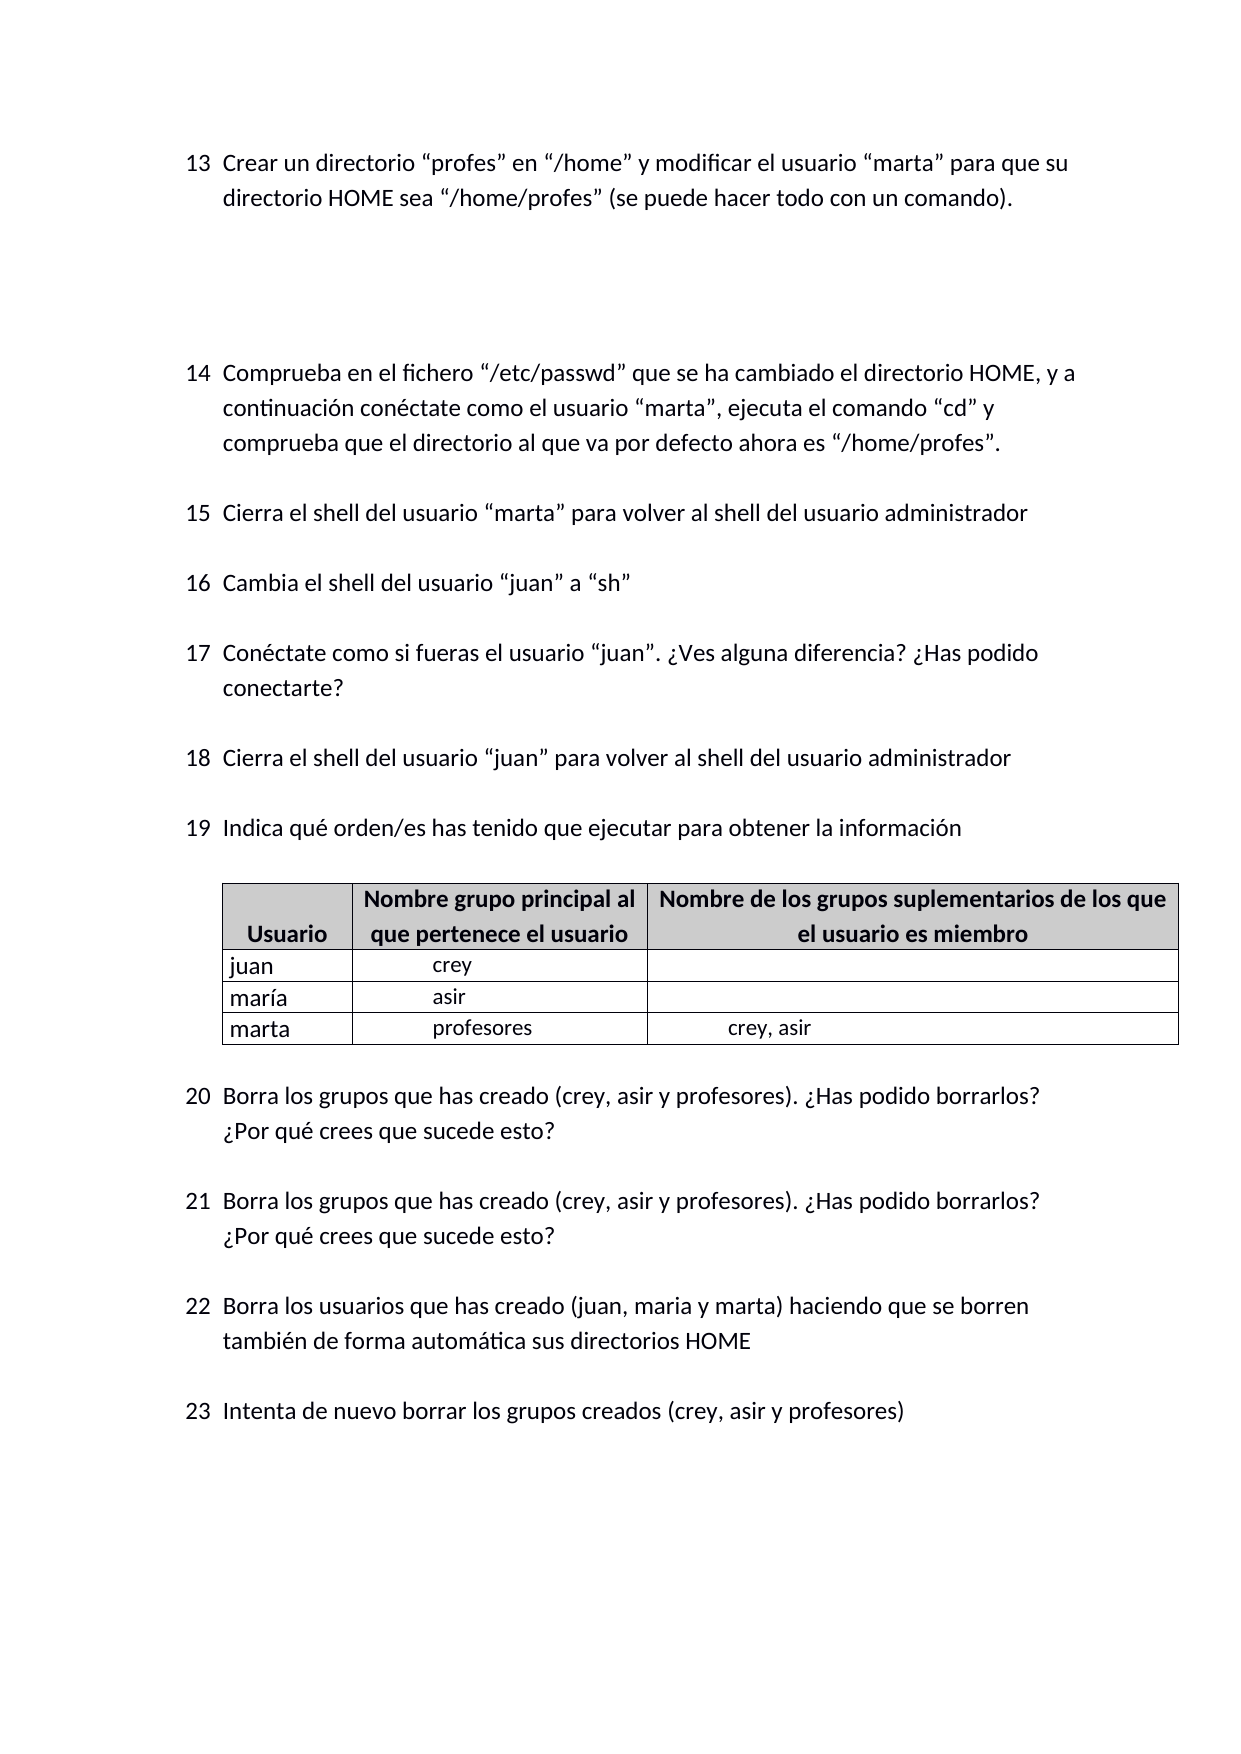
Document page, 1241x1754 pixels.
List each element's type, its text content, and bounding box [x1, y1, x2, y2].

list Indica qué orden/es has tenido que ejecutar para obtener la información [185, 813, 1093, 843]
list Cierra el shell del usuario “marta” para volver al shell del usuario administrador [185, 498, 1093, 528]
table_cell asir [353, 982, 647, 1012]
table_header Usuario [223, 884, 352, 949]
list Crear un directorio “profes” en “/home” y modificar el usuario “marta” para que su directorio HOME sea “/home/profes” (se puede hacer todo con un comando). [185, 148, 1093, 213]
table_cell juan [223, 950, 352, 981]
list Cambia el shell del usuario “juan” a “sh” [185, 568, 1093, 598]
table_cell maría [223, 982, 352, 1012]
table_cell crey, asir [648, 1013, 1178, 1044]
table_cell profesores [353, 1013, 647, 1044]
list Conéctate como si fueras el usuario “juan”. ¿Ves alguna diferencia? ¿Has podido conectarte? [185, 638, 1093, 703]
table_header Nombre de los grupos suplementarios de los que el usuario es miembro [648, 884, 1178, 949]
table_cell marta [223, 1013, 352, 1044]
table_cell [648, 982, 1178, 1012]
list Borra los usuarios que has creado (juan, maria y marta) haciendo que se borren también de forma automática sus directorios HOME [185, 1290, 1093, 1355]
list Intenta de nuevo borrar los grupos creados (crey, asir y profesores) [185, 1395, 1093, 1425]
table_header Nombre grupo principal al que pertenece el usuario [353, 884, 647, 949]
table_cell crey [353, 950, 647, 981]
list Comprueba en el fichero “/etc/passwd” que se ha cambiado el directorio HOME, y a continuación conéctate como el usuario “marta”, ejecuta el comando “cd” y comprueba que el directorio al que va por defecto ahora es “/home/profes”. [185, 358, 1093, 458]
list Borra los grupos que has creado (crey, asir y profesores). ¿Has podido borrarlos? ¿Por qué crees que sucede esto? [185, 1080, 1093, 1145]
list Borra los grupos que has creado (crey, asir y profesores). ¿Has podido borrarlos? ¿Por qué crees que sucede esto? [185, 1185, 1093, 1250]
list Cierra el shell del usuario “juan” para volver al shell del usuario administrador [185, 743, 1093, 773]
table_cell [648, 950, 1178, 981]
